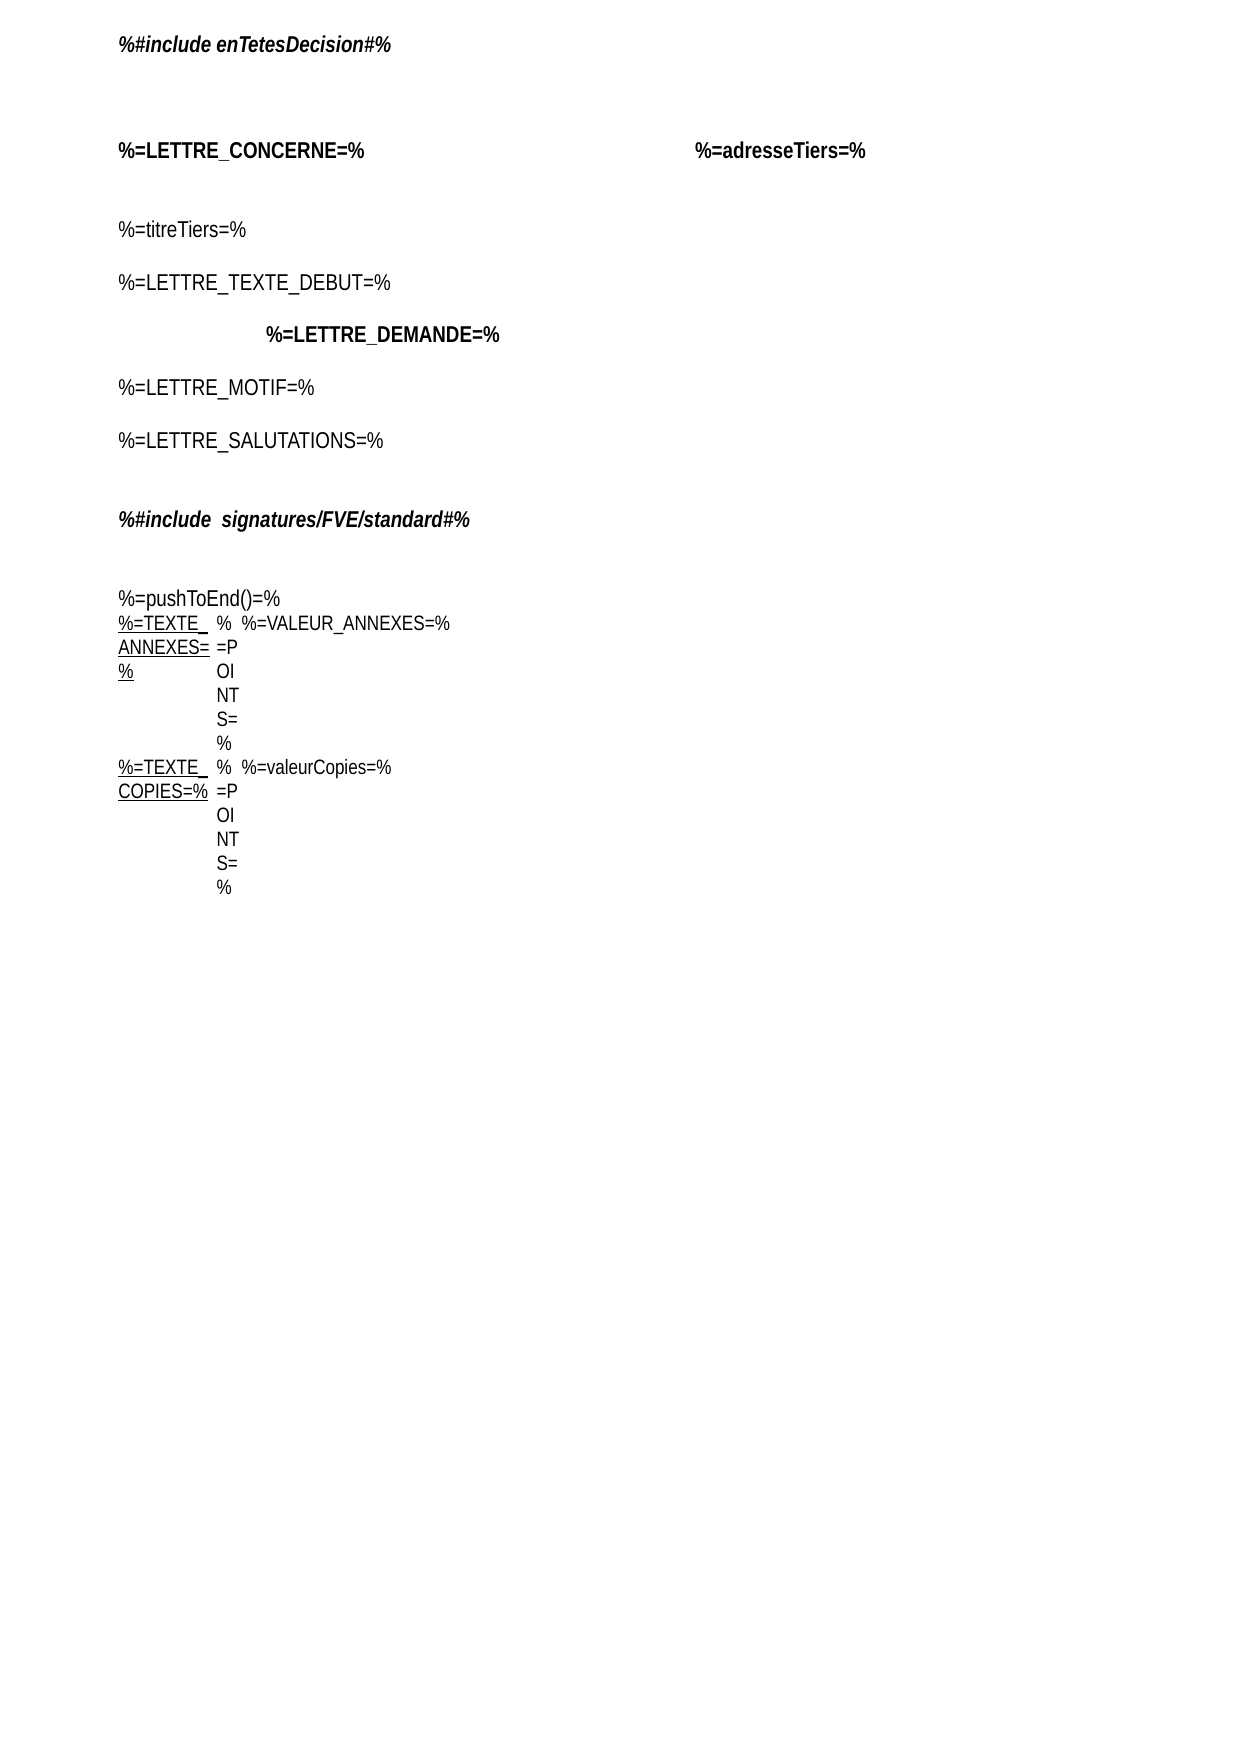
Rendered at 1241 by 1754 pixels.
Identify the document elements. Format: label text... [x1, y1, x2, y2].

table_header %=VALEUR_ANNEXES=% [241, 611, 1123, 755]
table_cell %=TEXTE_COPIES=% [118, 755, 216, 898]
table_header %=POINTS=% [216, 611, 241, 755]
text %=LETTRE_DEMANDE=% [118, 321, 1122, 347]
text %=titreTiers=% [118, 216, 1122, 242]
text %#include enTetesDecision#% [118, 31, 1122, 58]
text %=LETTRE_MOTIF=% [118, 374, 1122, 400]
table_header %=LETTRE_CONCERNE=% [118, 137, 695, 163]
table_cell %=valeurCopies=% [241, 755, 1123, 898]
table_header %=adresseTiers=% [695, 137, 1122, 163]
text %#include signatures/FVE/standard#% [118, 506, 1122, 532]
text %=LETTRE_TEXTE_DEBUT=% [118, 268, 1122, 295]
table_header %=TEXTE_ANNEXES=% [118, 611, 216, 755]
text %=pushToEnd()=% [118, 585, 1122, 611]
text %=LETTRE_SALUTATIONS=% [118, 427, 1122, 453]
table_cell %=POINTS=% [216, 755, 241, 898]
